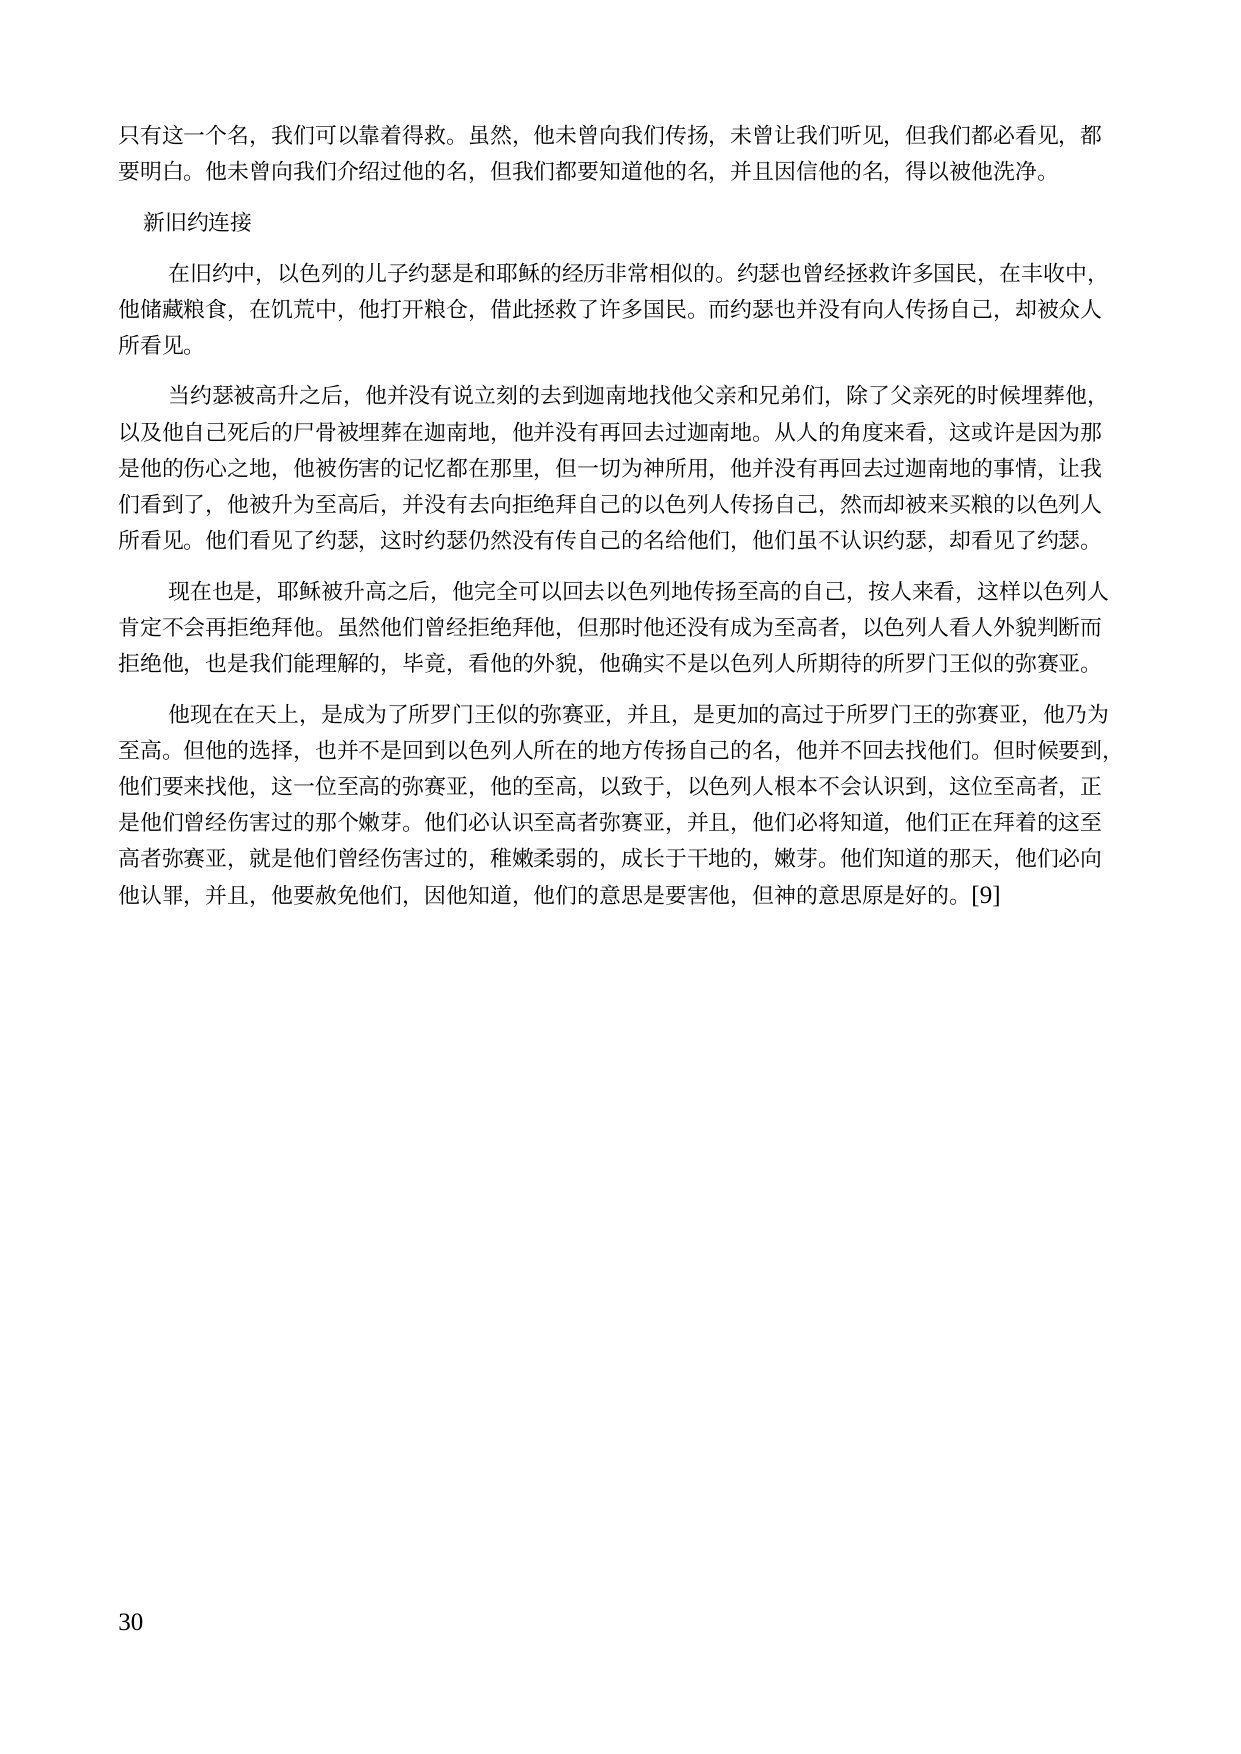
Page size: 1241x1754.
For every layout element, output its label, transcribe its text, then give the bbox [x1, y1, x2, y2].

text 他现在在天上，是成为了所罗门王似的弥赛亚，并且，是更加的高过于所罗门王的弥赛亚，他乃为至高。但他的选择，也并不是回到以色列人所在的地方传扬自己的名，他并不回去找他们。但时候要到，他们要来找他，这一位至高的弥赛亚，他的至高，以致于，以色列人根本不会认识到，这位至高者，正是他们曾经伤害过的那个嫩芽。他们必认识至高者弥赛亚，并且，他们必将知道，他们正在拜着的这至高者弥赛亚，就是他们曾经伤害过的，稚嫩柔弱的，成长于干地的，嫩芽。他们知道的那天，他们必向他认罪，并且，他要赦免他们，因他知道，他们的意思是要害他，但神的意思原是好的。[9] [118, 697, 1122, 909]
text 现在也是，耶稣被升高之后，他完全可以回去以色列地传扬至高的自己，按人来看，这样以色列人肯定不会再拒绝拜他。虽然他们曾经拒绝拜他，但那时他还没有成为至高者，以色列人看人外貌判断而拒绝他，也是我们能理解的，毕竟，看他的外貌，他确实不是以色列人所期待的所罗门王似的弥赛亚。 [118, 574, 1122, 678]
text 当约瑟被高升之后，他并没有说立刻的去到迦南地找他父亲和兄弟们，除了父亲死的时候埋葬他，以及他自己死后的尸骨被埋葬在迦南地，他并没有再回去过迦南地。从人的角度来看，这或许是因为那是他的伤心之地，他被伤害的记忆都在那里，但一切为神所用，他并没有再回去过迦南地的事情，让我们看到了，他被升为至高后，并没有去向拒绝拜自己的以色列人传扬自己，然而却被来买粮的以色列人所看见。他们看见了约瑟，这时约瑟仍然没有传自己的名给他们，他们虽不认识约瑟，却看见了约瑟。 [118, 379, 1122, 555]
text 这是彼得的讲道，这也是“他未曾向许多国民传扬，他们却看见，他未曾让许多国民看到，他们却要明白”。因神赐下他的名，作为我们的拯救。他的名，יֵשׁוּעָ，拯救。除他以外，别无拯救，天下人间，只有这一个名，我们可以靠着得救。虽然，他未曾向我们传扬，未曾让我们听见，但我们都必看见，都要明白。他未曾向我们介绍过他的名，但我们都要知道他的名，并且因信他的名，得以被他洗净。 [118, 118, 1122, 186]
text 新旧约连接 [118, 205, 1122, 236]
text 在旧约中，以色列的儿子约瑟是和耶稣的经历非常相似的。约瑟也曾经拯救许多国民，在丰收中，他储藏粮食，在饥荒中，他打开粮仓，借此拯救了许多国民。而约瑟也并没有向人传扬自己，却被众人所看见。 [118, 256, 1122, 359]
